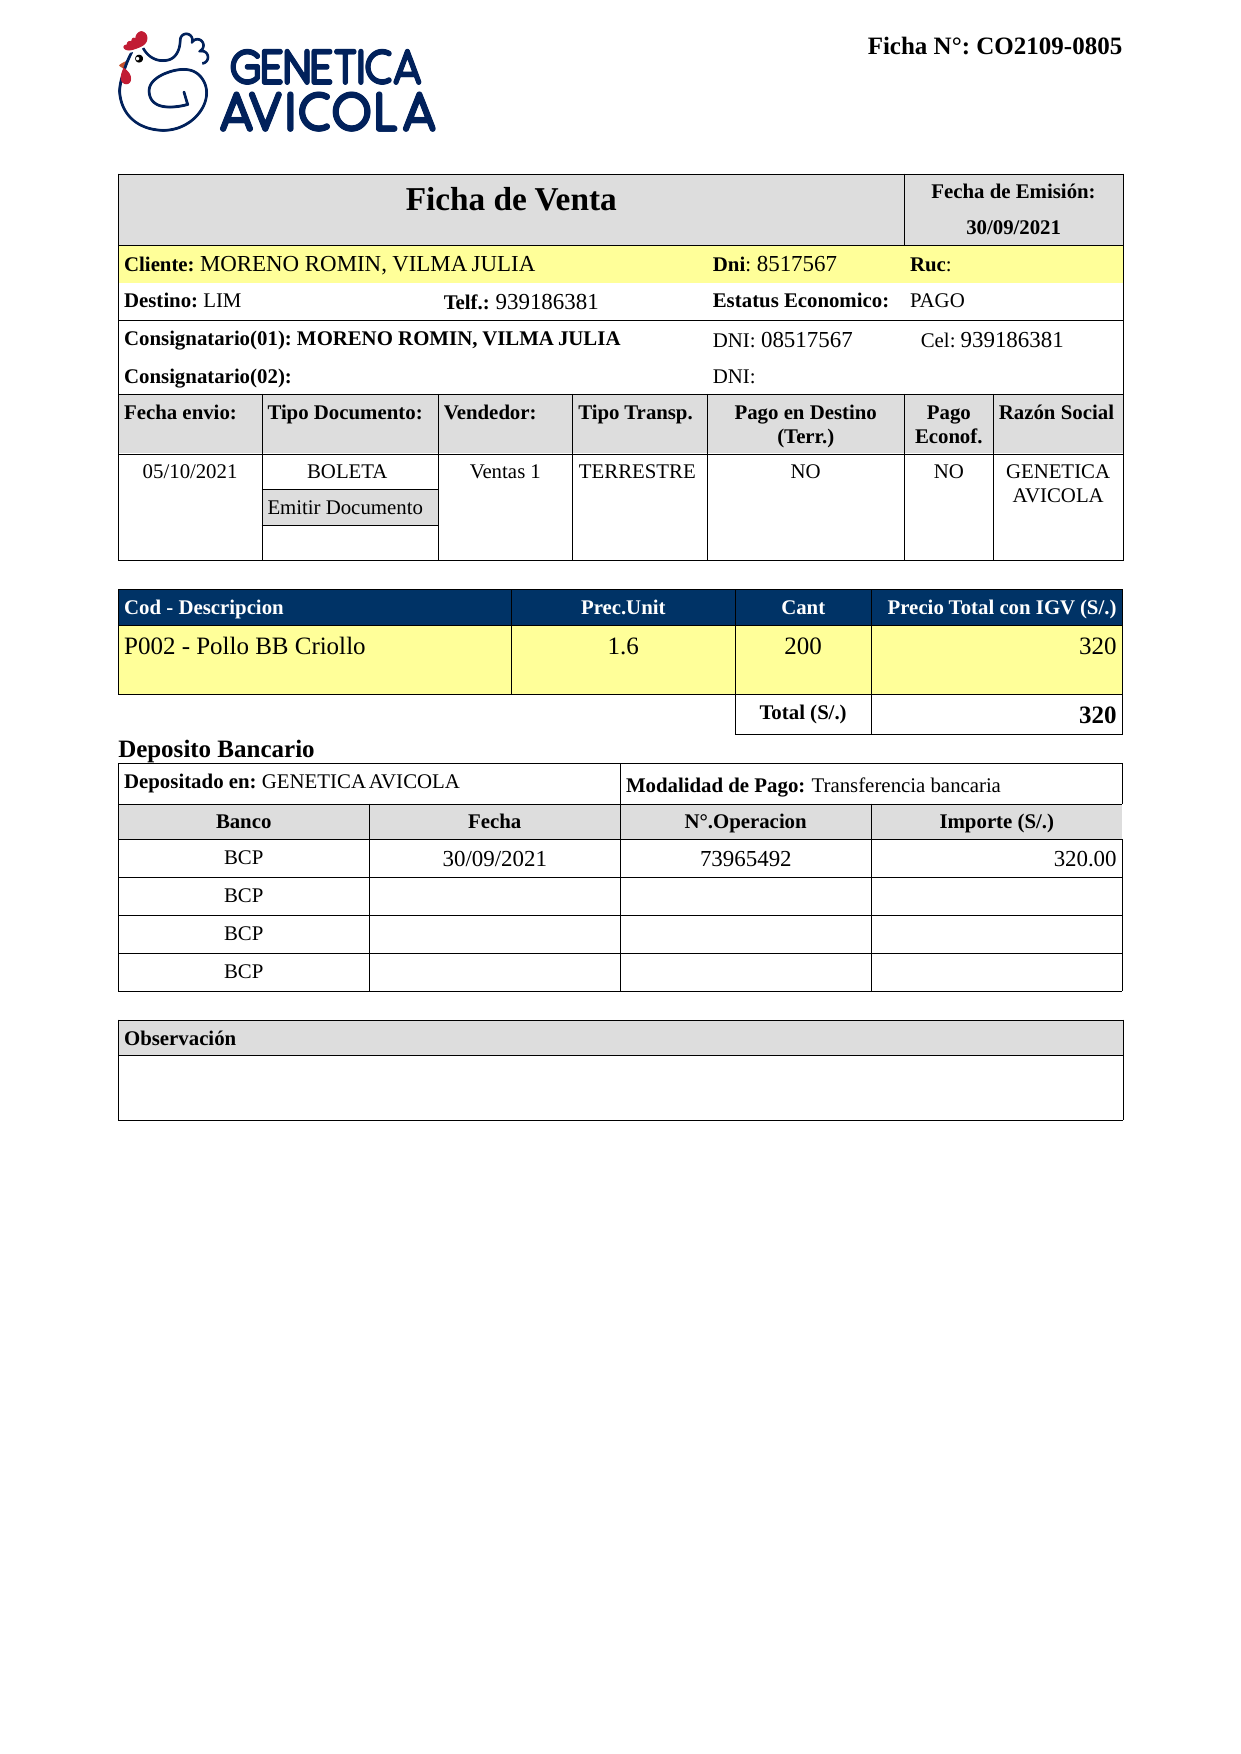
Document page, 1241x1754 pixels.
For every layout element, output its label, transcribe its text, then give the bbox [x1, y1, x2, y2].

table_cell 320 [872, 626, 1122, 694]
table_cell 320 [872, 695, 1122, 734]
table_cell 30/09/2021 [370, 840, 620, 877]
table_cell GENETICA AVICOLA [994, 455, 1123, 560]
table_cell [621, 916, 871, 953]
table_cell [263, 526, 438, 560]
table_cell [511, 695, 735, 734]
table_cell 320.00 [872, 840, 1122, 877]
table_header Observación [119, 1021, 1123, 1055]
table_cell [872, 878, 1122, 915]
table_cell 200 [736, 626, 871, 694]
table_cell DNI: [707, 358, 1123, 394]
table_header Fecha de Emisión: [905, 175, 1123, 209]
table_cell Pago en Destino (Terr.) [708, 395, 904, 453]
table_cell [370, 916, 620, 953]
table_cell N°.Operacion [621, 805, 871, 839]
table_cell BCP [119, 840, 369, 877]
table_cell Importe (S/.) [872, 805, 1122, 839]
table_cell DNI: 08517567 [707, 321, 915, 358]
table_cell TERRESTRE [573, 455, 707, 560]
table_cell [872, 916, 1122, 953]
table_cell Cliente: MORENO ROMIN, VILMA JULIA [119, 246, 707, 283]
table_cell Banco [119, 805, 369, 839]
table_cell Destino: LIM [119, 283, 438, 320]
table_cell [370, 878, 620, 915]
table_cell Fecha [370, 805, 620, 839]
table_cell Razón Social [994, 395, 1123, 453]
table_cell Cel: 939186381 [915, 321, 1123, 358]
table_cell Estatus Economico: [707, 283, 904, 320]
table_cell Ruc: [904, 246, 1123, 283]
table_cell Pago Econof. [905, 395, 993, 453]
table_cell [119, 1056, 1123, 1119]
table_cell [872, 954, 1122, 991]
table_cell Tipo Documento: [263, 395, 438, 453]
table_header Depositado en: GENETICA AVICOLA [119, 764, 620, 803]
table_cell 73965492 [621, 840, 871, 877]
table_cell BCP [119, 954, 369, 991]
table_cell Vendedor: [439, 395, 572, 453]
table_cell NO [708, 455, 904, 560]
table_cell Emitir Documento [263, 490, 438, 525]
table_header Cant [736, 590, 871, 625]
table_header Ficha de Venta [119, 175, 904, 245]
table_cell Dni: 8517567 [707, 246, 904, 283]
picture [118, 31, 436, 132]
table_cell Fecha envio: [119, 395, 262, 453]
table_cell Consignatario(01): MORENO ROMIN, VILMA JULIA [119, 321, 707, 358]
table_cell BCP [119, 916, 369, 953]
table_cell [621, 878, 871, 915]
table_cell Consignatario(02): [119, 358, 707, 394]
table_cell P002 - Pollo BB Criollo [119, 626, 511, 694]
table_cell NO [905, 455, 993, 560]
table_header Cod - Descripcion [119, 590, 511, 625]
table_cell 30/09/2021 [905, 209, 1123, 245]
table_cell [370, 954, 620, 991]
text Deposito Bancario [118, 734, 1122, 763]
table_cell 05/10/2021 [119, 455, 262, 560]
table_cell PAGO [904, 283, 1123, 320]
table_cell Ventas 1 [439, 455, 572, 560]
table_cell Telf.: 939186381 [438, 283, 707, 320]
table_header Modalidad de Pago: Transferencia bancaria [621, 764, 1122, 803]
table_cell Total (S/.) [736, 695, 871, 734]
table_cell [621, 954, 871, 991]
table_cell Tipo Transp. [573, 395, 707, 453]
table_header Precio Total con IGV (S/.) [872, 590, 1122, 625]
table_cell BCP [119, 878, 369, 915]
table_header Prec.Unit [512, 590, 735, 625]
table_cell 1.6 [512, 626, 735, 694]
table_cell [118, 695, 511, 734]
table_cell BOLETA [263, 455, 438, 489]
